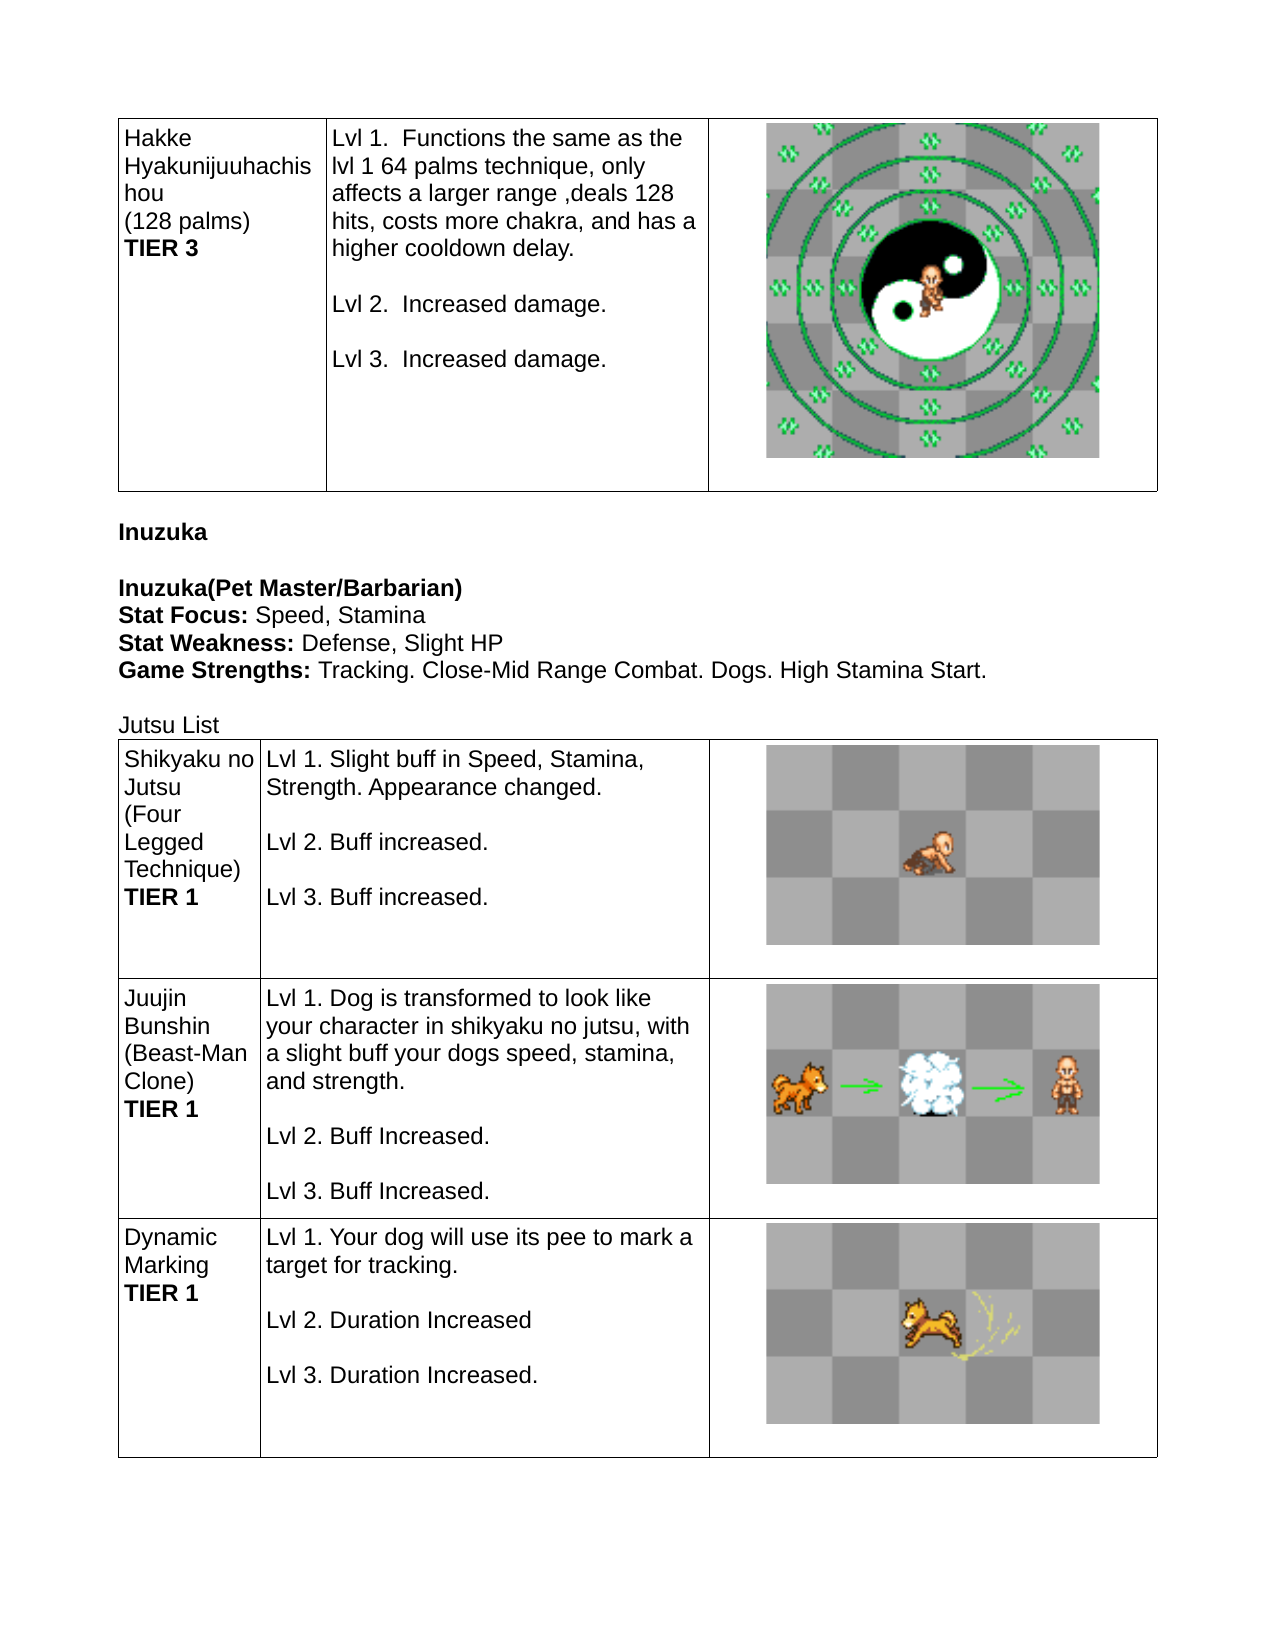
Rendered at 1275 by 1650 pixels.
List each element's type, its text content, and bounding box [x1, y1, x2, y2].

table_cell [710, 1219, 1157, 1457]
text Stat Weakness: Defense, Slight HP [118, 629, 1157, 656]
text Stat Focus: Speed, Stamina [118, 601, 1157, 629]
table_header Shikyaku no Jutsu (Four Legged Technique) TIER 1 [119, 740, 260, 978]
picture [766, 123, 1100, 458]
text Game Strengths: Tracking. Close-Mid Range Combat. Dogs. High Stamina Start. [118, 656, 1157, 684]
table_cell Lvl 1. Your dog will use its pee to mark a target for tracking. Lvl 2. Duration Increased Lvl 3. Duration Increased. [261, 1219, 709, 1457]
table_header [710, 740, 1157, 978]
text Inuzuka [118, 518, 1157, 546]
text Jutsu List [118, 711, 1157, 739]
picture [766, 1223, 1100, 1424]
table_cell Hakke Hyakunijuuhachishou (128 palms) TIER 3 [119, 119, 326, 491]
table_cell Lvl 1. Dog is transformed to look like your character in shikyaku no jutsu, with a slight buff your dogs speed, stamina, and strength. Lvl 2. Buff Increased. Lvl 3. Buff Increased. [261, 979, 709, 1217]
text Inuzuka(Pet Master/Barbarian) [118, 573, 1157, 601]
table_cell [709, 119, 1157, 491]
table_cell Lvl 1. Functions the same as the lvl 1 64 palms technique, only affects a larger range ,deals 128 hits, costs more chakra, and has a higher cooldown delay. Lvl 2. Increased damage. Lvl 3. Increased damage. [327, 119, 708, 491]
table_cell [710, 979, 1157, 1217]
table_cell Juujin Bunshin (Beast-Man Clone) TIER 1 [119, 979, 260, 1217]
table_header Lvl 1. Slight buff in Speed, Stamina, Strength. Appearance changed. Lvl 2. Buff increased. Lvl 3. Buff increased. [261, 740, 709, 978]
table_cell Dynamic Marking TIER 1 [119, 1219, 260, 1457]
picture [766, 745, 1100, 945]
picture [766, 984, 1100, 1184]
